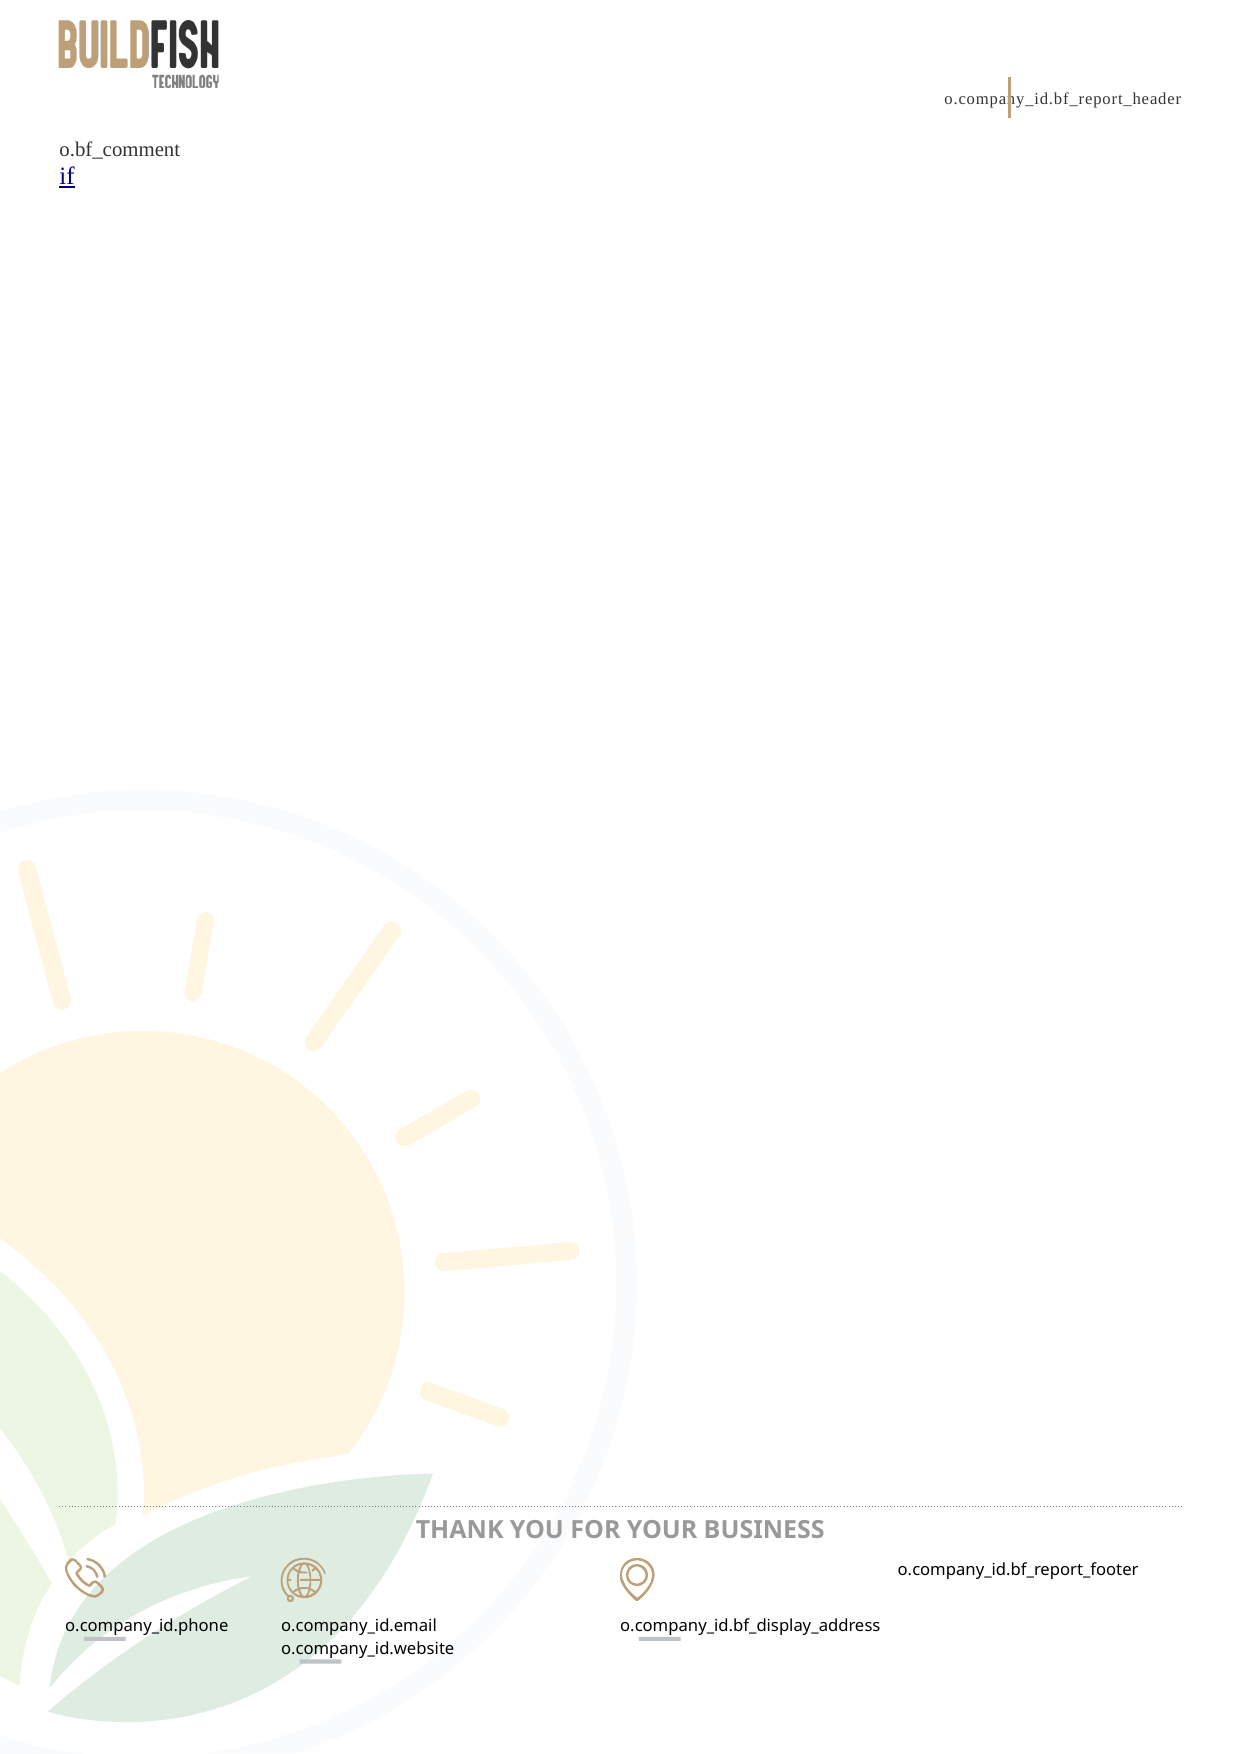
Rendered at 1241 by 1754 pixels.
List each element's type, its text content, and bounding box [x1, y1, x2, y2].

picture [58, 20, 219, 88]
text if [59, 161, 1181, 190]
text o.bf_comment [59, 137, 1181, 161]
